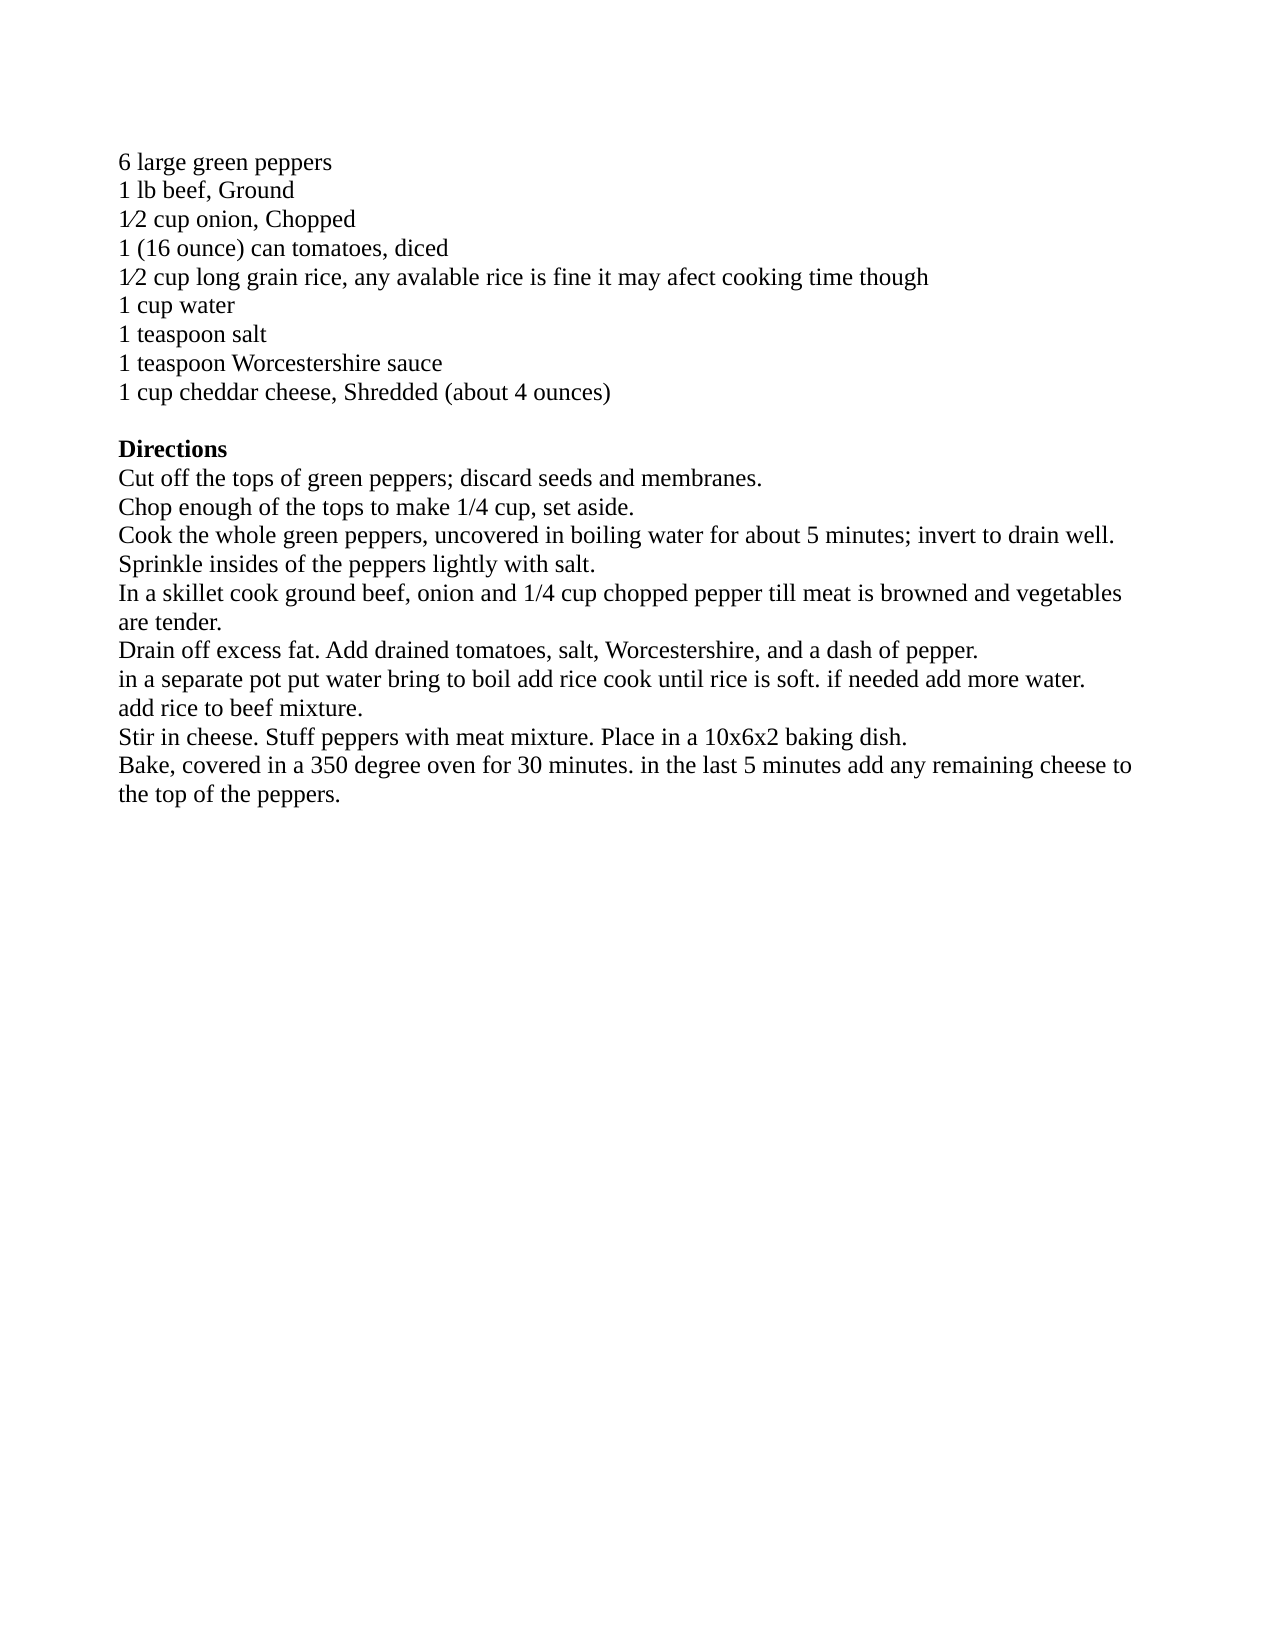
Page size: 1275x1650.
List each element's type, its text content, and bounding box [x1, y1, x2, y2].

text Chop enough of the tops to make 1/4 cup, set aside. [118, 492, 1157, 521]
text 1 cup cheddar cheese, Shredded (about 4 ounces) [118, 377, 1157, 406]
text Sprinkle insides of the peppers lightly with salt. [118, 549, 1157, 578]
text Stir in cheese. Stuff peppers with meat mixture. Place in a 10x6x2 baking dish. [118, 722, 1157, 751]
text 1 lb beef, Ground [118, 176, 1157, 204]
text 1 teaspoon Worcestershire sauce [118, 348, 1157, 377]
text 1⁄2 cup long grain rice, any avalable rice is fine it may afect cooking time though [118, 262, 1157, 291]
text Directions [118, 434, 1157, 463]
text in a separate pot put water bring to boil add rice cook until rice is soft. if needed add more water. [118, 664, 1157, 693]
text 6 large green peppers [118, 147, 1157, 176]
text 1 (16 ounce) can tomatoes, diced [118, 233, 1157, 262]
text 1 teaspoon salt [118, 319, 1157, 348]
text In a skillet cook ground beef, onion and 1/4 cup chopped pepper till meat is browned and vegetables are tender. [118, 578, 1157, 636]
text Drain off excess fat. Add drained tomatoes, salt, Worcestershire, and a dash of pepper. [118, 636, 1157, 664]
text 1 cup water [118, 291, 1157, 319]
text Cook the whole green peppers, uncovered in boiling water for about 5 minutes; invert to drain well. [118, 521, 1157, 549]
text Cut off the tops of green peppers; discard seeds and membranes. [118, 463, 1157, 492]
text add rice to beef mixture. [118, 693, 1157, 722]
text Bake, covered in a 350 degree oven for 30 minutes. in the last 5 minutes add any remaining cheese to the top of the peppers. [118, 751, 1157, 808]
text 1⁄2 cup onion, Chopped [118, 204, 1157, 233]
